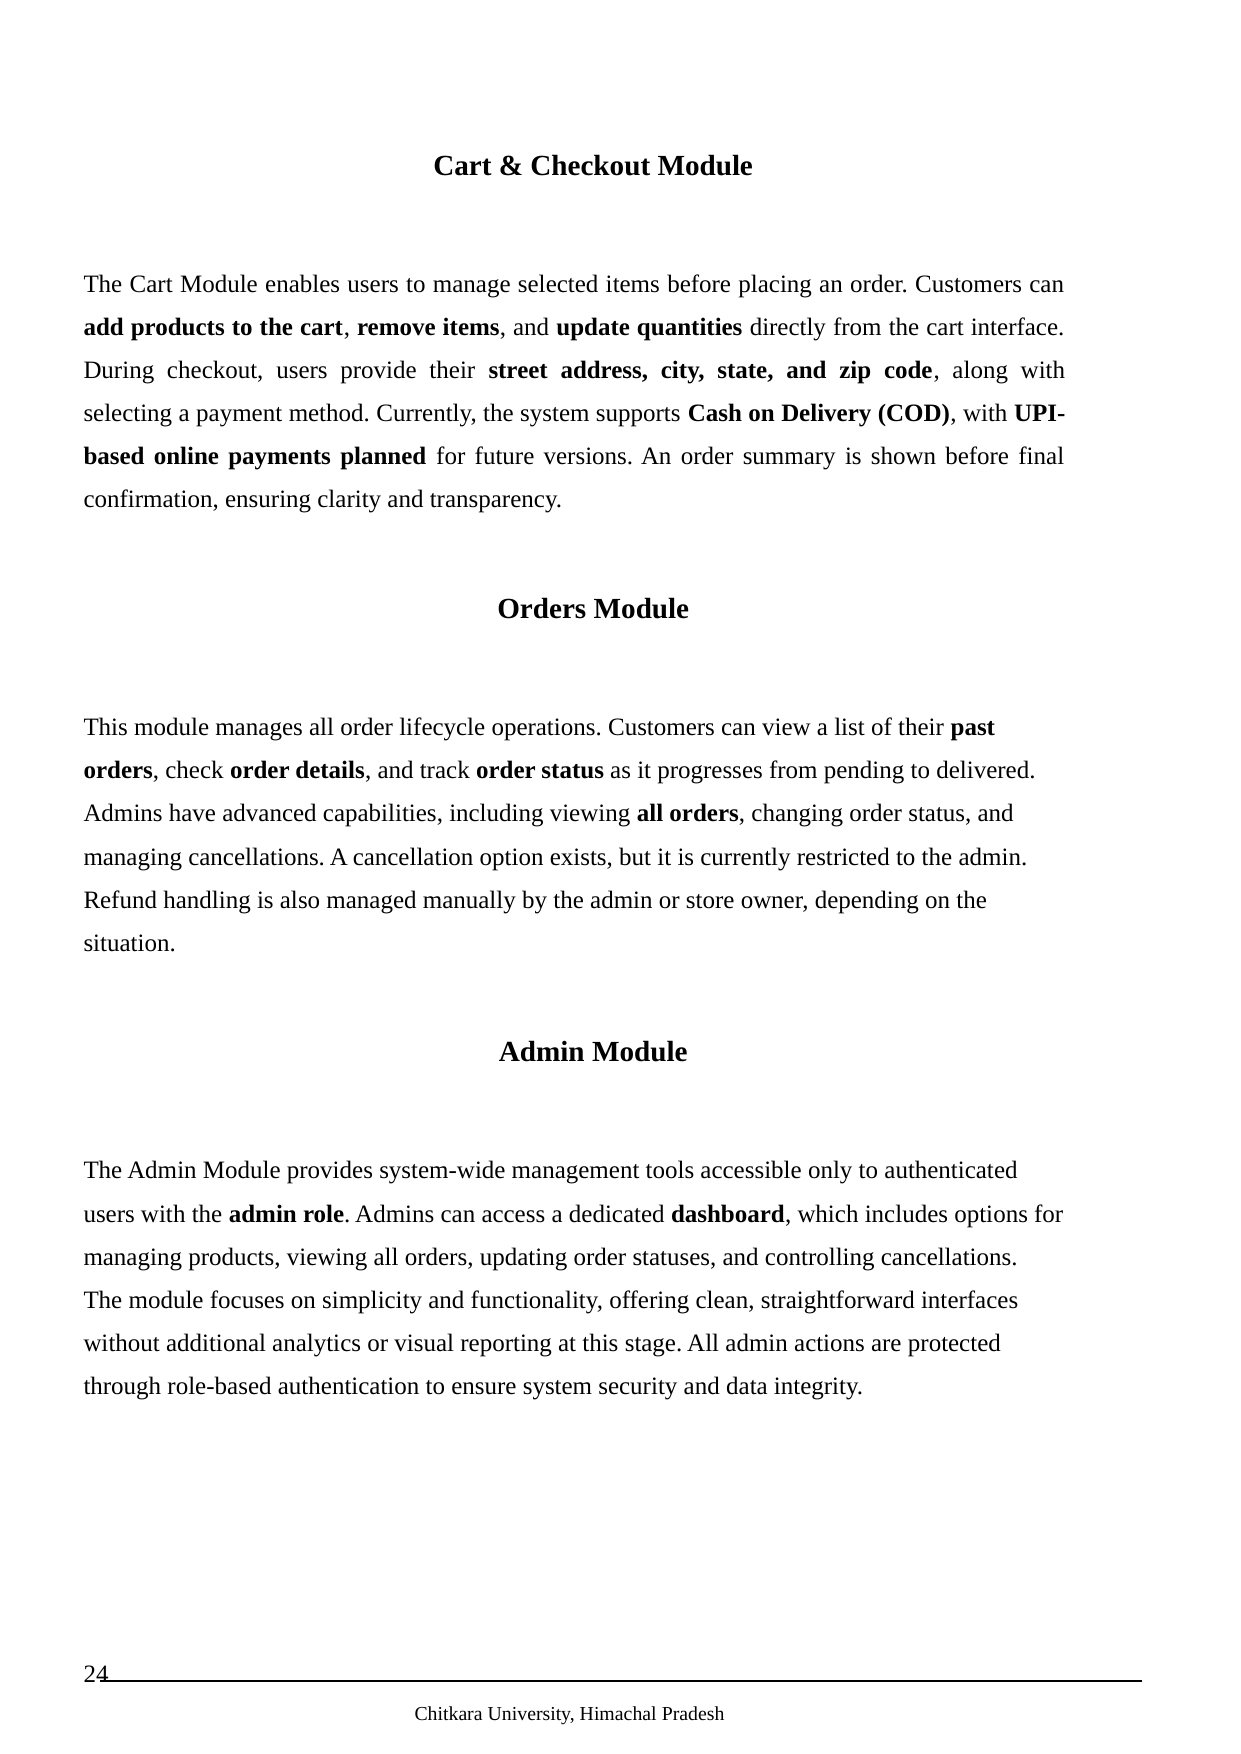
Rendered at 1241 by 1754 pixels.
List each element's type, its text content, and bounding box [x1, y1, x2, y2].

text The Admin Module provides system-wide management tools accessible only to authenticated users with the admin role. Admins can access a dedicated dashboard, which includes options for managing products, viewing all orders, updating order statuses, and controlling cancellations. The module focuses on simplicity and functionality, offering clean, straightforward interfaces without additional analytics or visual reporting at this stage. All admin actions are protected through role-based authentication to ensure system security and data integrity. [83, 1156, 1065, 1400]
subtitle Orders Module [154, 591, 1032, 625]
subtitle Cart & Checkout Module [154, 148, 1032, 181]
text The Cart Module enables users to manage selected items before placing an order. Customers can add products to the cart, remove items, and update quantities directly from the cart interface. During checkout, users provide their street address, city, state, and zip code, along with selecting a payment method. Currently, the system supports Cash on Delivery (COD), with UPI-based online payments planned for future versions. An order summary is shown before final confirmation, ensuring clarity and transparency. [83, 269, 1065, 513]
subtitle Admin Module [154, 1034, 1032, 1068]
text This module manages all order lifecycle operations. Customers can view a list of their past orders, check order details, and track order status as it progresses from pending to delivered. Admins have advanced capabilities, including viewing all orders, changing order status, and managing cancellations. A cancellation option exists, but it is currently restricted to the admin. Refund handling is also managed manually by the admin or store owner, depending on the situation. [83, 712, 1065, 957]
